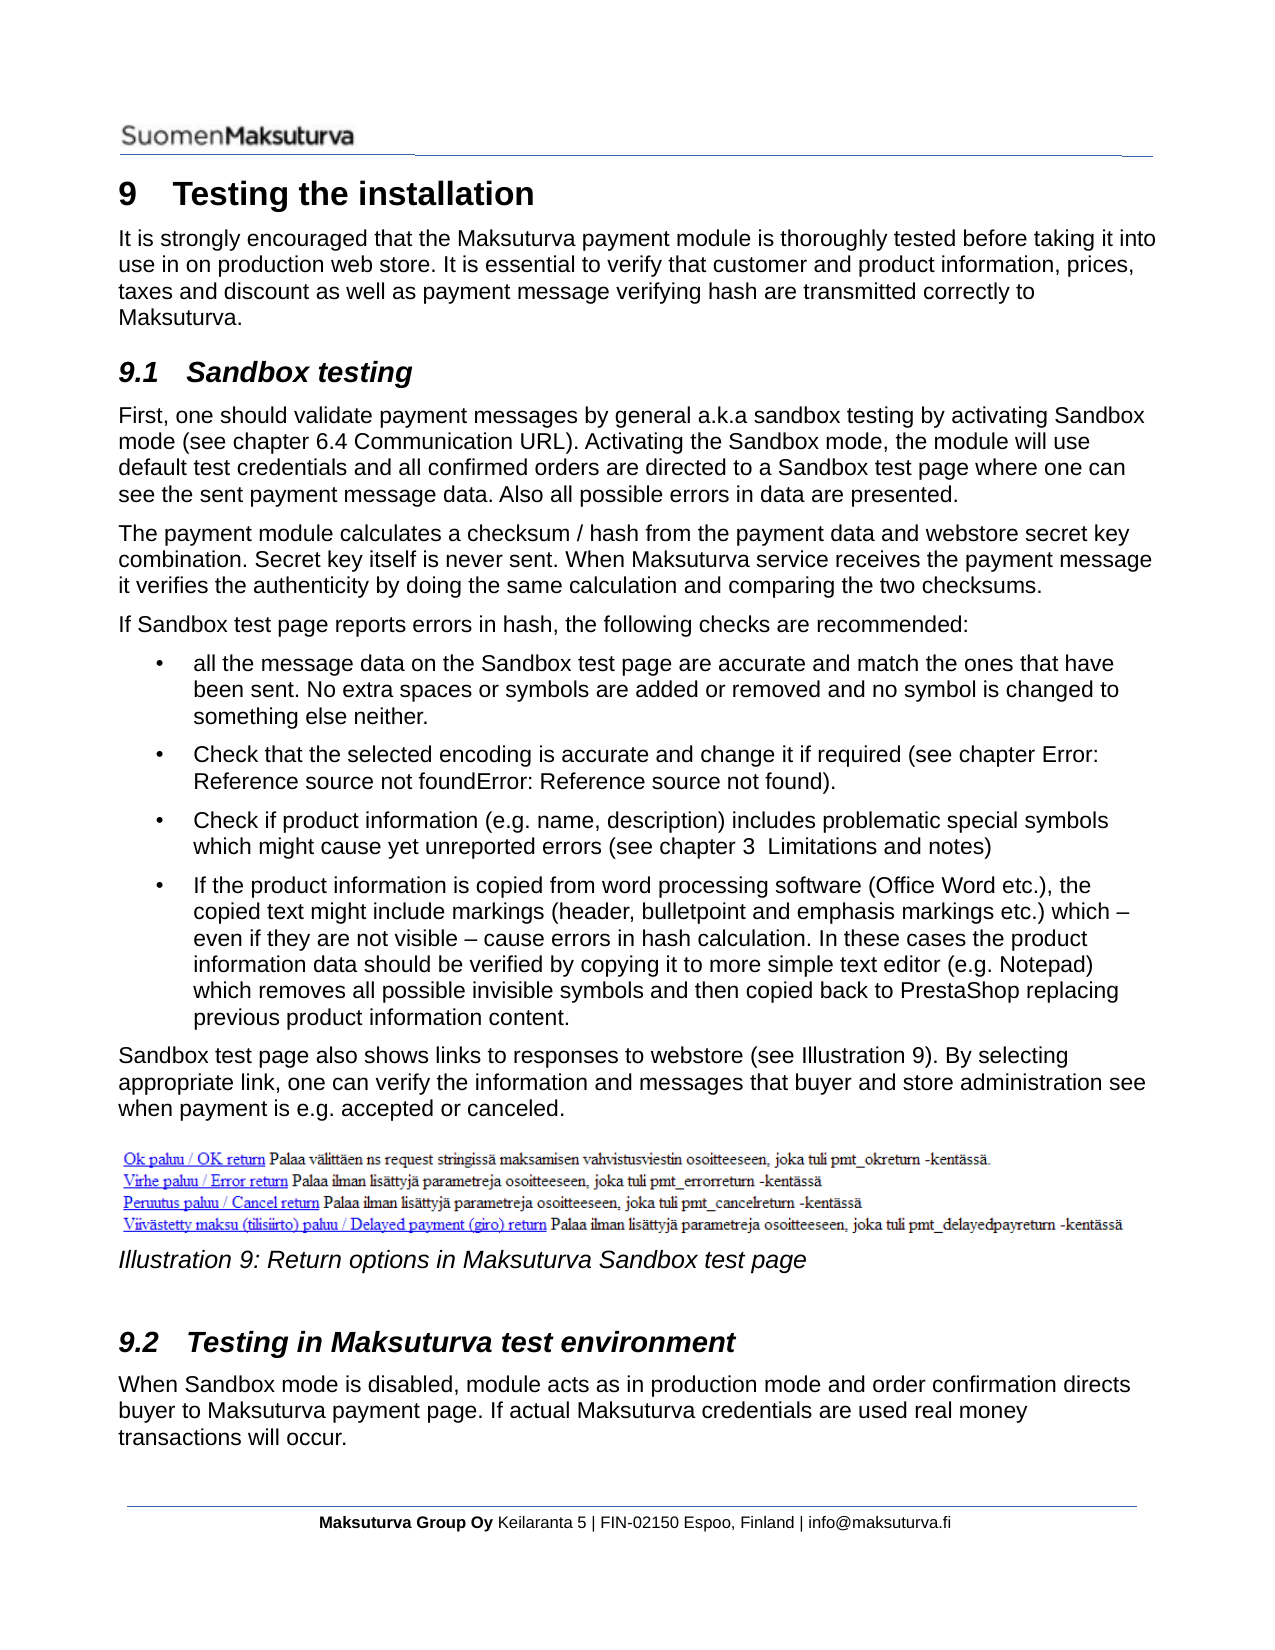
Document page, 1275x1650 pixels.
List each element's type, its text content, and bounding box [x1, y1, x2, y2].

text When Sandbox mode is disabled, module acts as in production mode and order confirmation directs buyer to Maksuturva payment page. If actual Maksuturva credentials are used real money transactions will occur. [118, 1371, 1157, 1450]
subtitle Testing the installation [118, 174, 1157, 213]
text Sandbox test page also shows links to responses to webstore (see Illustration 9). By selecting appropriate link, one can verify the information and messages that buyer and store administration see when payment is e.g. accepted or canceled. [118, 1042, 1157, 1122]
picture [120, 124, 358, 147]
subtitle Testing in Maksuturva test environment [118, 1325, 1157, 1359]
text It is strongly encouraged that the Maksuturva payment module is thoroughly tested before taking it into use in on production web store. It is essential to verify that customer and product information, prices, taxes and discount as well as payment message verifying hash are transmitted correctly to Maksuturva. [118, 225, 1157, 331]
list Check that the selected encoding is accurate and change it if required (see chapter Error: Reference source not foundError: Reference source not found). [156, 741, 1157, 794]
text Illustration 9: Return options in Maksuturva Sandbox test page [118, 1245, 1157, 1274]
text First, one should validate payment messages by general a.k.a sandbox testing by activating Sandbox mode (see chapter 6.4 Communication URL). Activating the Sandbox mode, the module will use default test credentials and all confirmed orders are directed to a Sandbox test page where one can see the sent payment message data. Also all possible errors in data are presented. [118, 402, 1157, 507]
list If the product information is copied from word processing software (Office Word etc.), the copied text might include markings (header, bulletpoint and emphasis markings etc.) which – even if they are not visible – cause errors in hash calculation. In these cases the product information data should be verified by copying it to more simple text editor (e.g. Notepad) which removes all possible invisible symbols and then copied back to PrestaShop replacing previous product information content. [156, 872, 1157, 1030]
subtitle Sandbox testing [118, 356, 1157, 389]
text The payment module calculates a checksum / hash from the payment data and webstore secret key combination. Secret key itself is never sent. When Maksuturva service receives the payment message it verifies the authenticity by doing the same calculation and comparing the two checksums. [118, 519, 1157, 598]
text If Sandbox test page reports errors in hash, the following checks are recommended: [118, 611, 1157, 637]
picture [118, 1146, 1157, 1245]
list all the message data on the Sandbox test page are accurate and match the ones that have been sent. No extra spaces or symbols are added or removed and no symbol is changed to something else neither. [156, 650, 1157, 729]
list Check if product information (e.g. name, description) includes problematic special symbols which might cause yet unreported errors (see chapter 3 Limitations and notes) [156, 807, 1157, 859]
